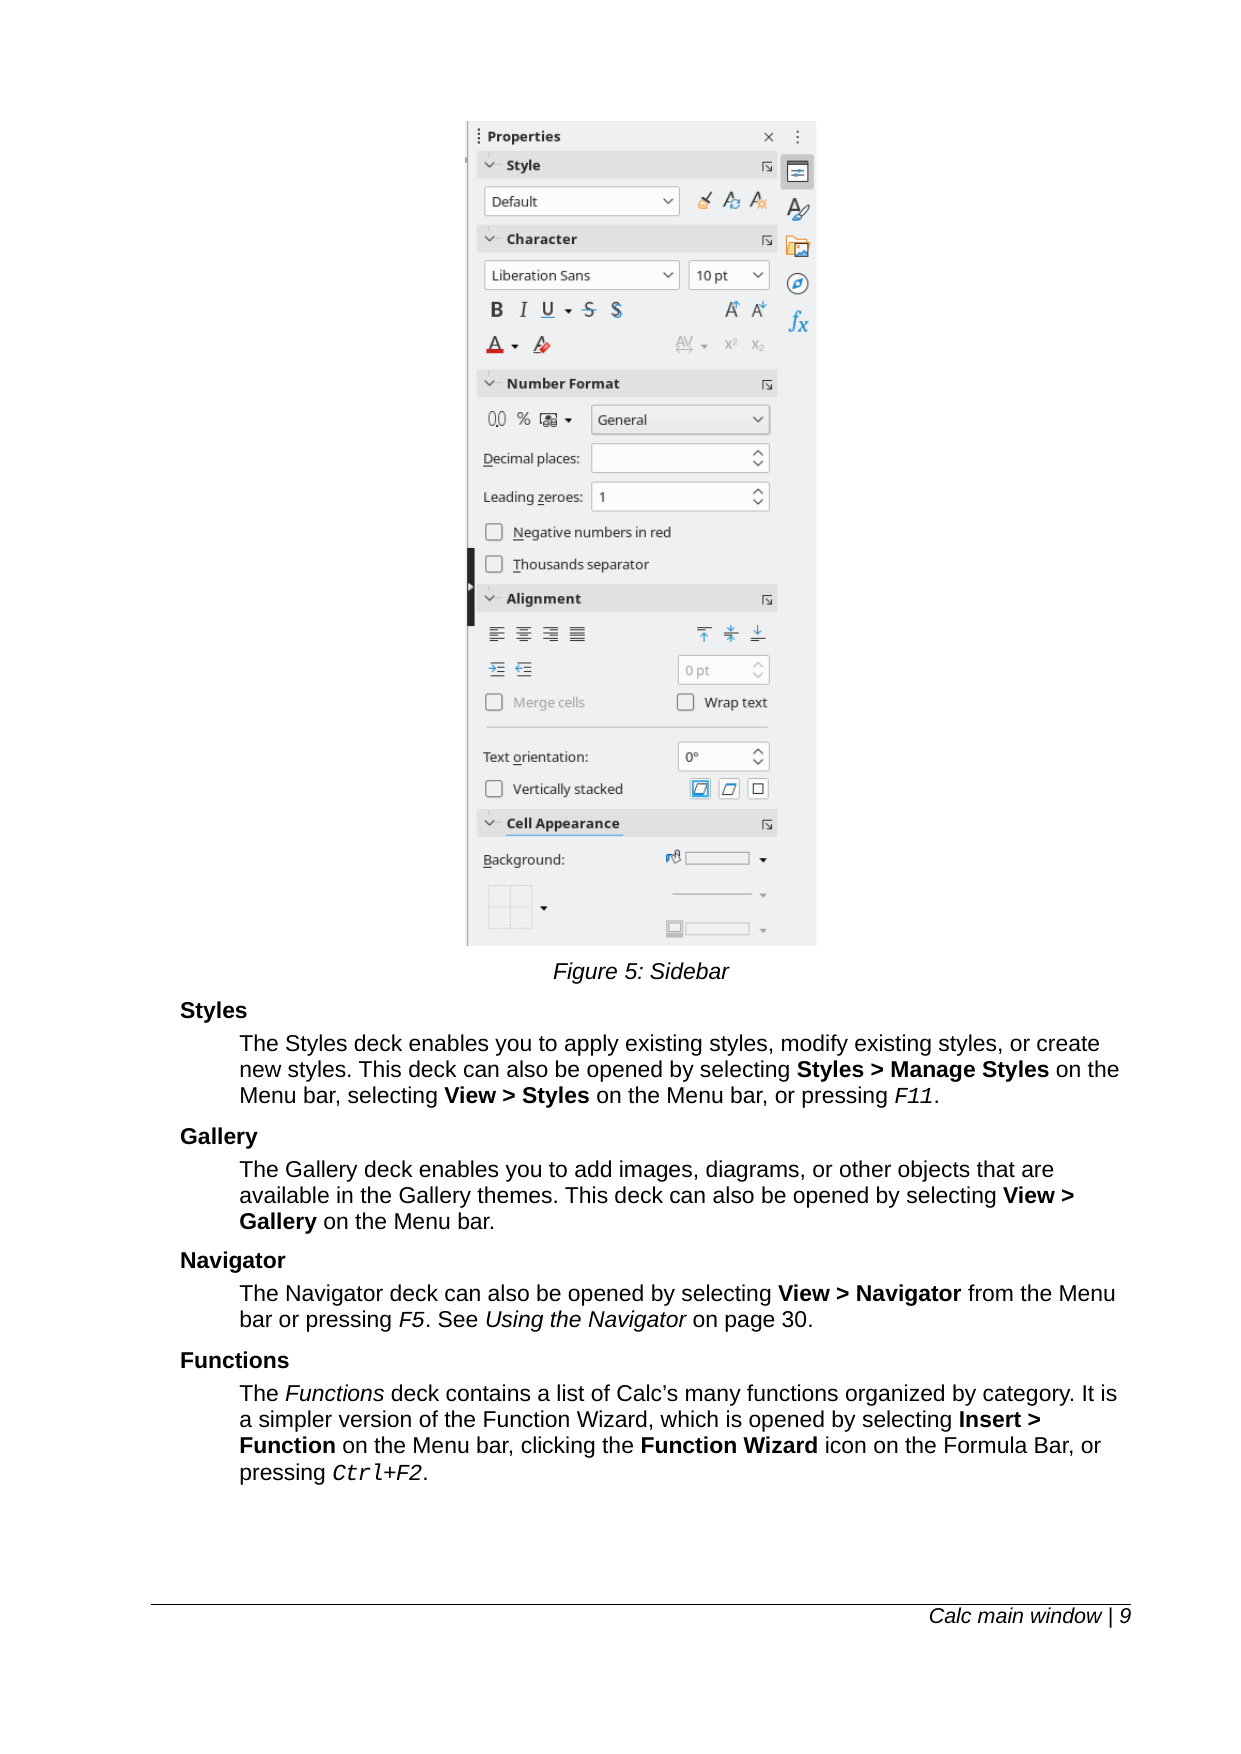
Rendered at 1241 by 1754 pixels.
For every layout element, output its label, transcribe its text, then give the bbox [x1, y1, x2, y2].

text The Gallery deck enables you to add images, diagrams, or other objects that are available in the Gallery themes. This deck can also be opened by selecting View > Gallery on the Menu bar. [239, 1156, 1131, 1235]
picture [465, 121, 817, 946]
text Gallery [180, 1123, 1131, 1149]
text Figure 5: Sidebar [465, 958, 817, 984]
text Navigator [180, 1247, 1131, 1273]
text The Navigator deck can also be opened by selecting View > Navigator from the Menu bar or pressing F5. See Using the Navigator on page 30. [239, 1280, 1131, 1334]
text Styles [180, 997, 1131, 1023]
text Functions [180, 1347, 1131, 1373]
text The Functions deck contains a list of Calc’s many functions organized by category. It is a simpler version of the Function Wizard, which is opened by selecting Insert > Function on the Menu bar, clicking the Function Wizard icon on the Formula Bar, or pressing Ctrl+F2. [239, 1379, 1131, 1487]
text The Styles deck enables you to apply existing styles, modify existing styles, or create new styles. This deck can also be opened by selecting Styles > Manage Styles on the Menu bar, selecting View > Styles on the Menu bar, or pressing F11. [239, 1029, 1131, 1111]
